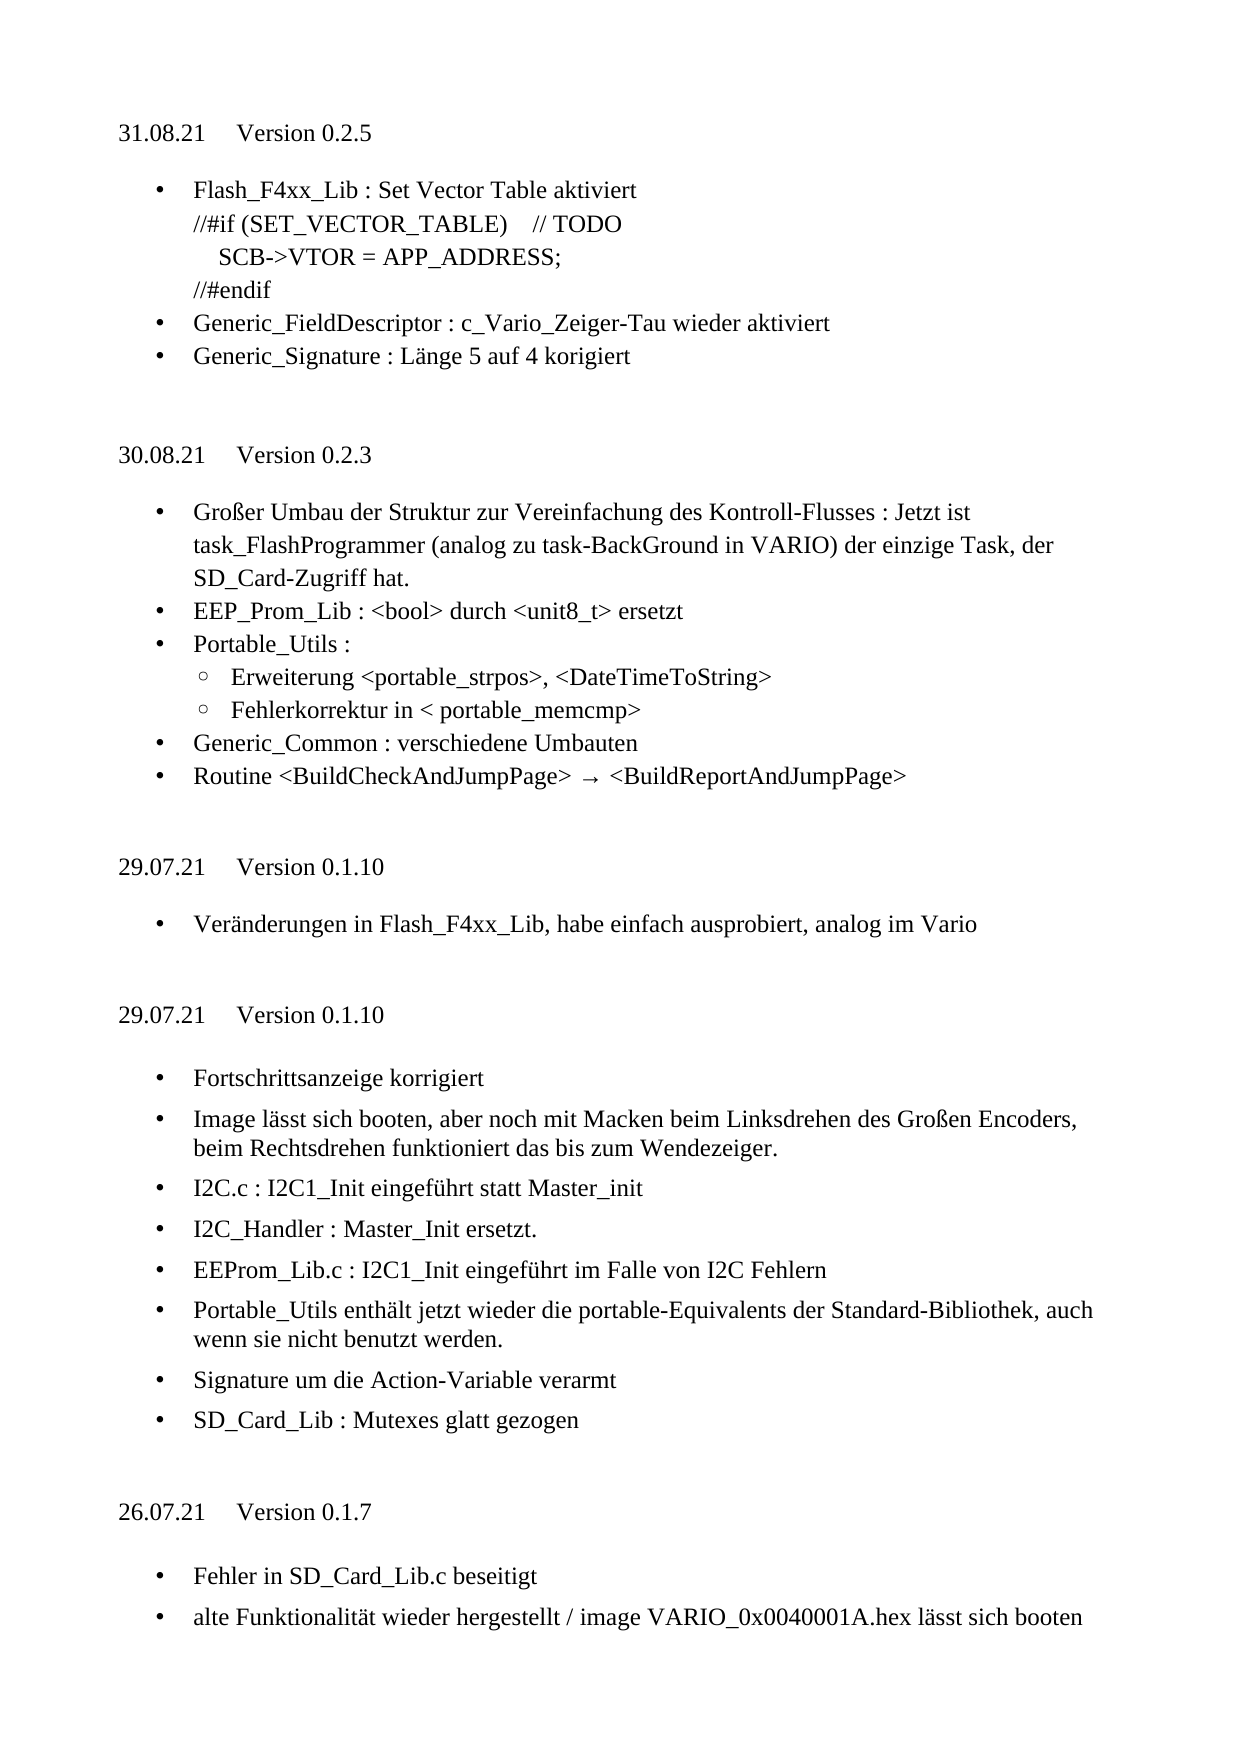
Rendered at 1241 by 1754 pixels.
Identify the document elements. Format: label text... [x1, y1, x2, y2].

list SD_Card_Lib : Mutexes glatt gezogen [156, 1405, 1122, 1463]
list Portable_Utils enthält jetzt wieder die portable-Equivalents der Standard-Bibliothek, auch wenn sie nicht benutzt werden. [156, 1295, 1122, 1353]
text 26.07.21 Version 0.1.7 [118, 1469, 1122, 1526]
list Generic_Signature : Länge 5 auf 4 korigiert [156, 341, 1122, 369]
text 30.08.21 Version 0.2.3 [118, 440, 1122, 497]
list alte Funktionalität wieder hergestellt / image VARIO_0x0040001A.hex lässt sich booten [156, 1602, 1122, 1630]
text 31.08.21 Version 0.2.5 [118, 118, 1122, 176]
list Erweiterung <portable_strpos>, <DateTimeToString> [193, 662, 1122, 691]
list Portable_Utils : [156, 629, 1122, 658]
list Generic_Common : verschiedene Umbauten [156, 728, 1122, 757]
list Veränderungen in Flash_F4xx_Lib, habe einfach ausprobiert, analog im Vario [156, 909, 1122, 938]
list Signature um die Action-Variable verarmt [156, 1365, 1122, 1393]
list Flash_F4xx_Lib : Set Vector Table aktiviert //#if (SET_VECTOR_TABLE) // TODO SCB->VTOR = APP_ADDRESS; //#endif [156, 176, 1122, 303]
list Image lässt sich booten, aber noch mit Macken beim Linksdrehen des Großen Encoders, beim Rechtsdrehen funktioniert das bis zum Wendezeiger. [156, 1104, 1122, 1162]
list EEProm_Lib.c : I2C1_Init eingeführt im Falle von I2C Fehlern [156, 1255, 1122, 1283]
list Fortschrittsanzeige korrigiert [156, 1063, 1122, 1092]
list Fehlerkorrektur in < portable_memcmp> [193, 695, 1122, 724]
list Generic_FieldDescriptor : c_Vario_Zeiger-Tau wieder aktiviert [156, 308, 1122, 336]
text 29.07.21 Version 0.1.10 [118, 1000, 1122, 1029]
list Fehler in SD_Card_Lib.c beseitigt [156, 1561, 1122, 1590]
list I2C.c : I2C1_Init eingeführt statt Master_init [156, 1173, 1122, 1202]
text 29.07.21 Version 0.1.10 [118, 852, 1122, 909]
list I2C_Handler : Master_Init ersetzt. [156, 1214, 1122, 1243]
list Routine <BuildCheckAndJumpPage> → <BuildReportAndJumpPage> [156, 761, 1122, 790]
list Großer Umbau der Struktur zur Vereinfachung des Kontroll-Flusses : Jetzt ist task_FlashProgrammer (analog zu task-BackGround in VARIO) der einzige Task, der SD_Card-Zugriff hat. [156, 497, 1122, 592]
list EEP_Prom_Lib : <bool> durch <unit8_t> ersetzt [156, 596, 1122, 625]
